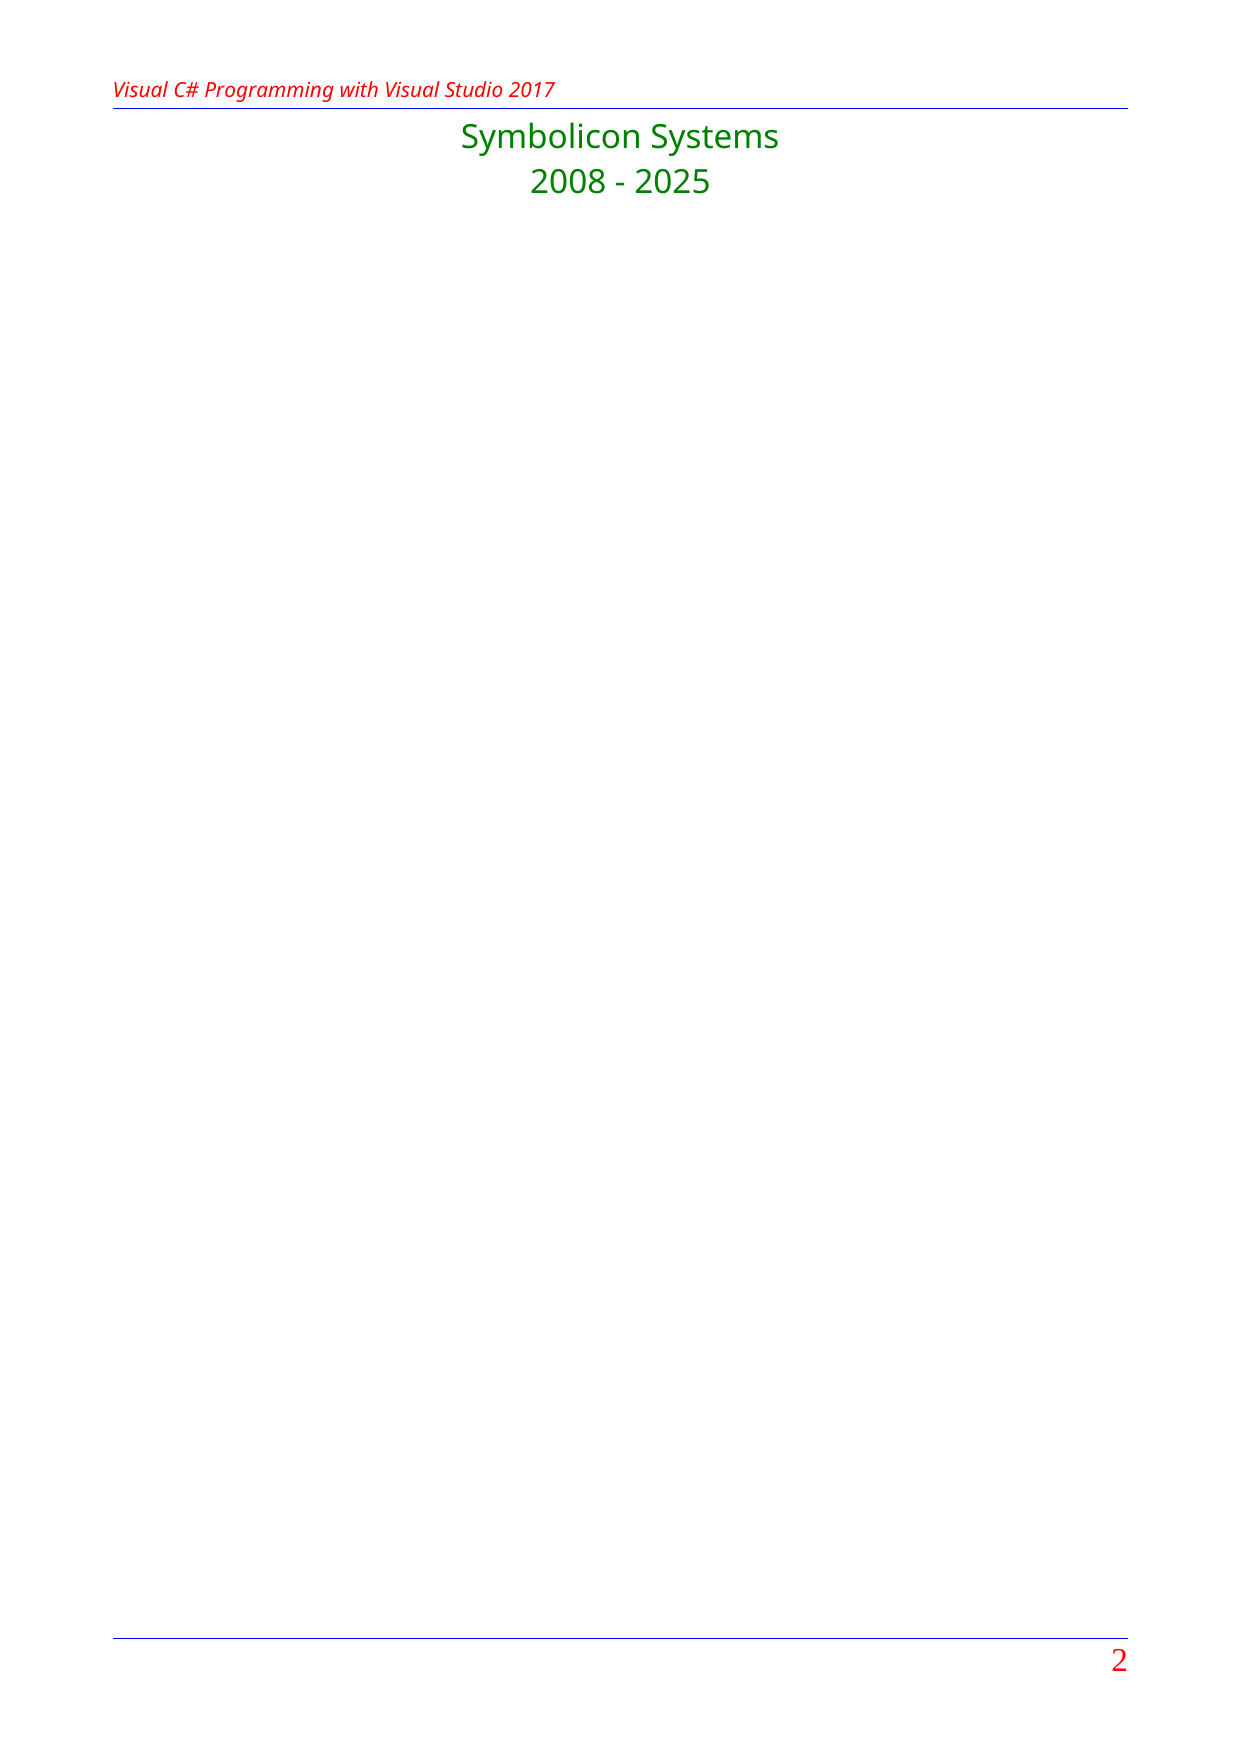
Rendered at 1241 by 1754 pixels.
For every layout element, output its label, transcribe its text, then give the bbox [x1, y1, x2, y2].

text 2008 - 2025 [112, 158, 1128, 203]
text Symbolicon Systems [112, 112, 1128, 158]
